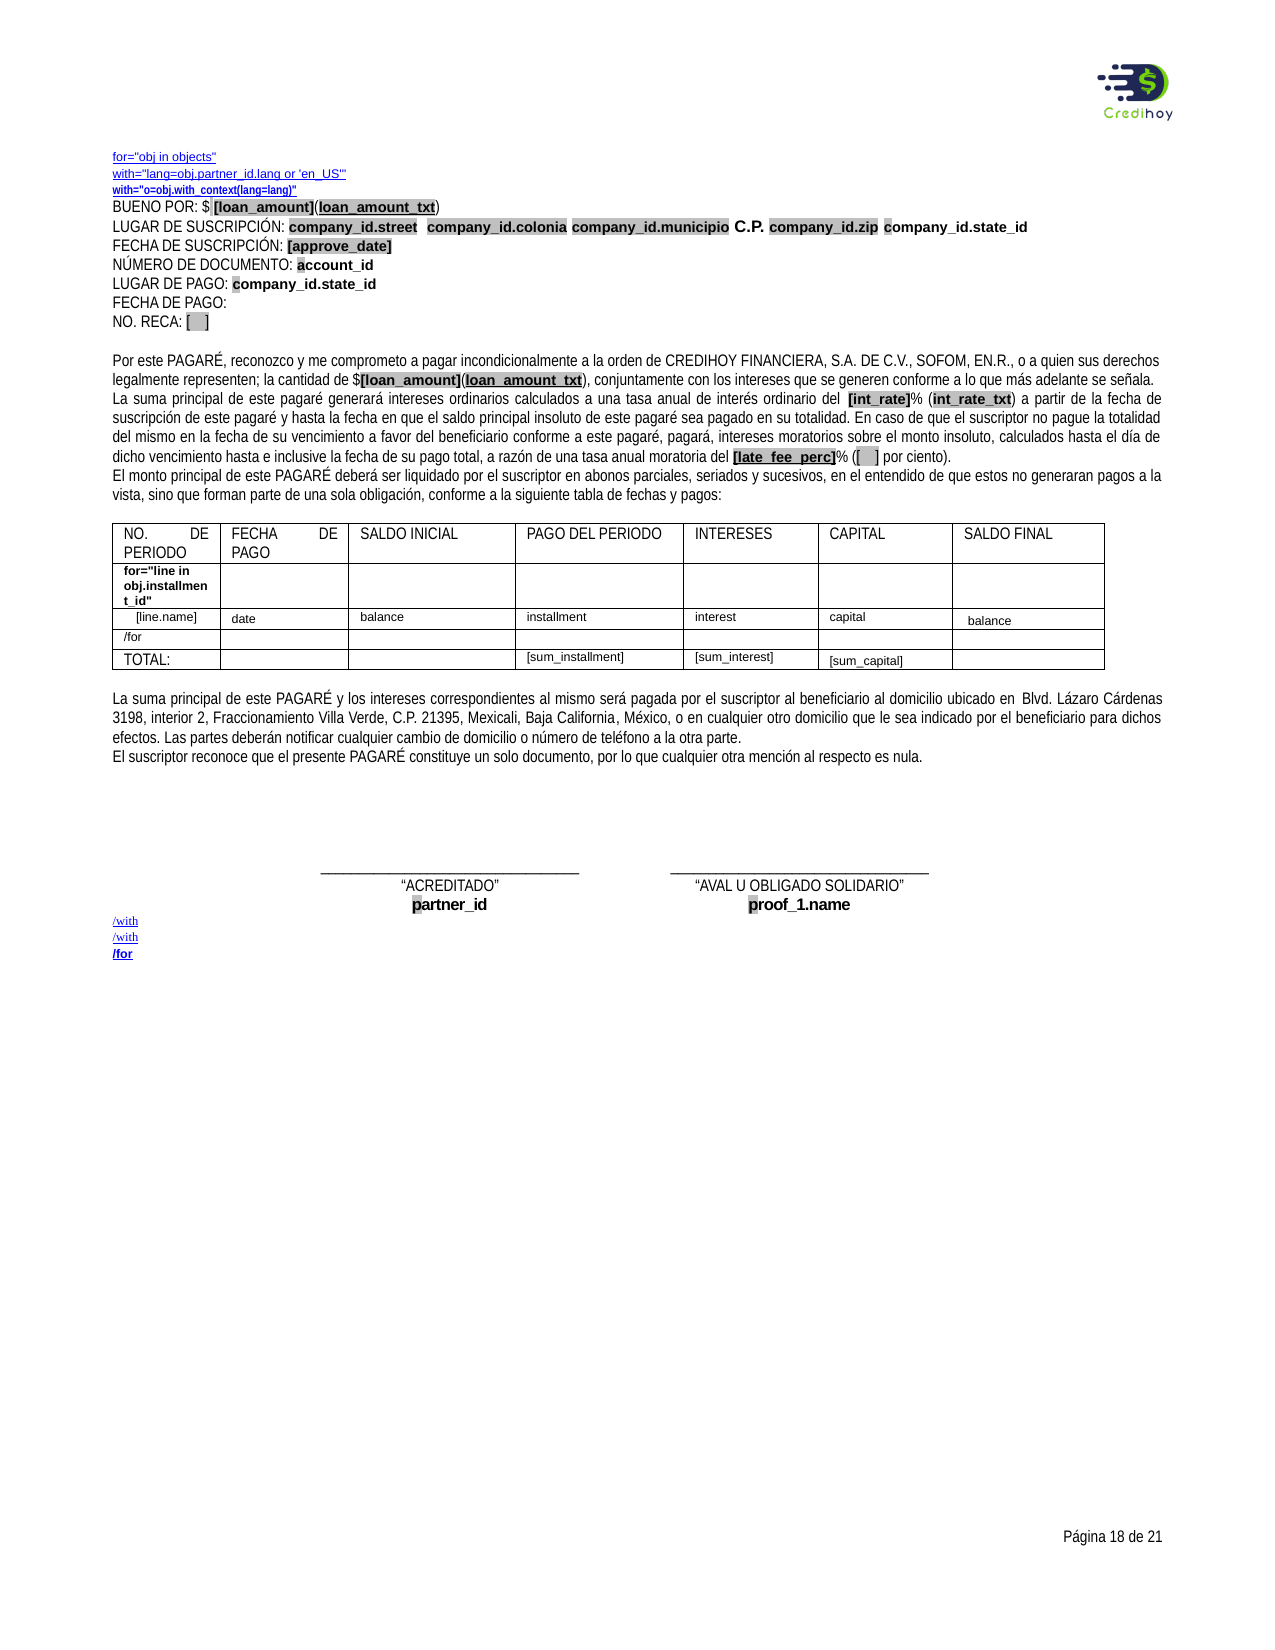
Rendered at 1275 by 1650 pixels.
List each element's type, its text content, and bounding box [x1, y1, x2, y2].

table_header SALDO INICIAL [349, 524, 515, 562]
text /with [112, 914, 1162, 928]
text with="o=obj.with_context(lang=lang)" [112, 183, 1162, 197]
table_cell [349, 650, 515, 669]
text El suscriptor reconoce que el presente PAGARÉ constituye un solo documento, por lo que cualquier otra mención al respecto es nula. [112, 747, 1162, 766]
table_cell [819, 564, 952, 608]
table_cell [349, 564, 515, 608]
table_header PAGO DEL PERIODO [516, 524, 683, 562]
table_header NO. DE PERIODO [113, 524, 220, 562]
text /with [112, 930, 1162, 944]
table_cell [sum_installment] [516, 650, 683, 669]
text El monto principal de este PAGARÉ deberá ser liquidado por el suscriptor en abonos parciales, seriados y sucesivos, en el entendido de que estos no generaran pagos a la vista, sino que forman parte de una sola obligación, conforme a la siguiente tabla de fechas y pagos: [112, 466, 1162, 504]
text with="lang=obj.partner_id.lang or 'en_US'" [112, 166, 1162, 181]
text FECHA DE SUSCRIPCIÓN: [approve_date] [112, 236, 1162, 255]
text for="obj in objects" [112, 150, 1162, 164]
table_cell [221, 650, 348, 669]
table_header FECHA DE PAGO [221, 524, 348, 562]
text FECHA DE PAGO: [112, 293, 1162, 312]
table_cell [line.name] [113, 609, 220, 628]
table_cell [819, 630, 952, 649]
table_cell /for [113, 630, 220, 649]
table_cell [221, 630, 348, 649]
table_header __________________________________ “AVAL U OBLIGADO SOLIDARIO” proof_1.name [625, 804, 974, 914]
table_cell [516, 630, 683, 649]
text Por este PAGARÉ, reconozco y me comprometo a pagar incondicionalmente a la orden de CREDIHOY FINANCIERA, S.A. DE C.V., SOFOM, EN.R., o a quien sus derechos legalmente representen; la cantidad de $[loan_amount](loan_amount_txt), conjuntamente con los intereses que se generen conforme a lo que más adelante se señala. [112, 351, 1162, 389]
table_header __________________________________ “ACREDITADO” partner_id [275, 804, 625, 914]
text NÚMERO DE DOCUMENTO: account_id [112, 255, 1162, 274]
table_cell [sum_capital] [819, 650, 952, 669]
text LUGAR DE SUSCRIPCIÓN: company_id.street company_id.colonia company_id.municipio C.P. company_id.zip company_id.state_id [112, 216, 1162, 236]
picture [1097, 64, 1173, 121]
text NO. RECA: [ ] [112, 312, 1162, 331]
table_cell [953, 630, 1104, 649]
table_cell capital [819, 609, 952, 628]
table_cell balance [349, 609, 515, 628]
table_cell TOTAL: [113, 650, 220, 669]
table_header SALDO FINAL [953, 524, 1104, 562]
text BUENO POR: $ [loan_amount](loan_amount_txt) [112, 197, 1162, 216]
table_cell [953, 650, 1104, 669]
table_cell for="line in obj.installment_id" [113, 564, 220, 608]
table_cell interest [684, 609, 818, 628]
table_cell date [221, 609, 348, 628]
text LUGAR DE PAGO: company_id.state_id [112, 274, 1162, 293]
text La suma principal de este PAGARÉ y los intereses correspondientes al mismo será pagada por el suscriptor al beneficiario al domicilio ubicado en Blvd. Lázaro Cárdenas 3198, interior 2, Fraccionamiento Villa Verde, C.P. 21395, Mexicali, Baja California, México, o en cualquier otro domicilio que le sea indicado por el beneficiario para dichos efectos. Las partes deberán notificar cualquier cambio de domicilio o número de teléfono a la otra parte. [112, 689, 1162, 747]
table_header INTERESES [684, 524, 818, 562]
table_cell [349, 630, 515, 649]
table_cell [953, 564, 1104, 608]
table_cell balance [953, 609, 1104, 628]
table_cell [684, 564, 818, 608]
table_cell [221, 564, 348, 608]
text /for [112, 947, 1162, 961]
table_cell [sum_interest] [684, 650, 818, 669]
table_cell [684, 630, 818, 649]
table_header CAPITAL [819, 524, 952, 562]
text La suma principal de este pagaré generará intereses ordinarios calculados a una tasa anual de interés ordinario del [int_rate]% (int_rate_txt) a partir de la fecha de suscripción de este pagaré y hasta la fecha en que el saldo principal insoluto de este pagaré sea pagado en su totalidad. En caso de que el suscriptor no pague la totalidad del mismo en la fecha de su vencimiento a favor del beneficiario conforme a este pagaré, pagará, intereses moratorios sobre el monto insoluto, calculados hasta el día de dicho vencimiento hasta e inclusive la fecha de su pago total, a razón de una tasa anual moratoria del [late_fee_perc]% ([ ] por ciento). [112, 389, 1162, 466]
table_cell [516, 564, 683, 608]
table_cell installment [516, 609, 683, 628]
